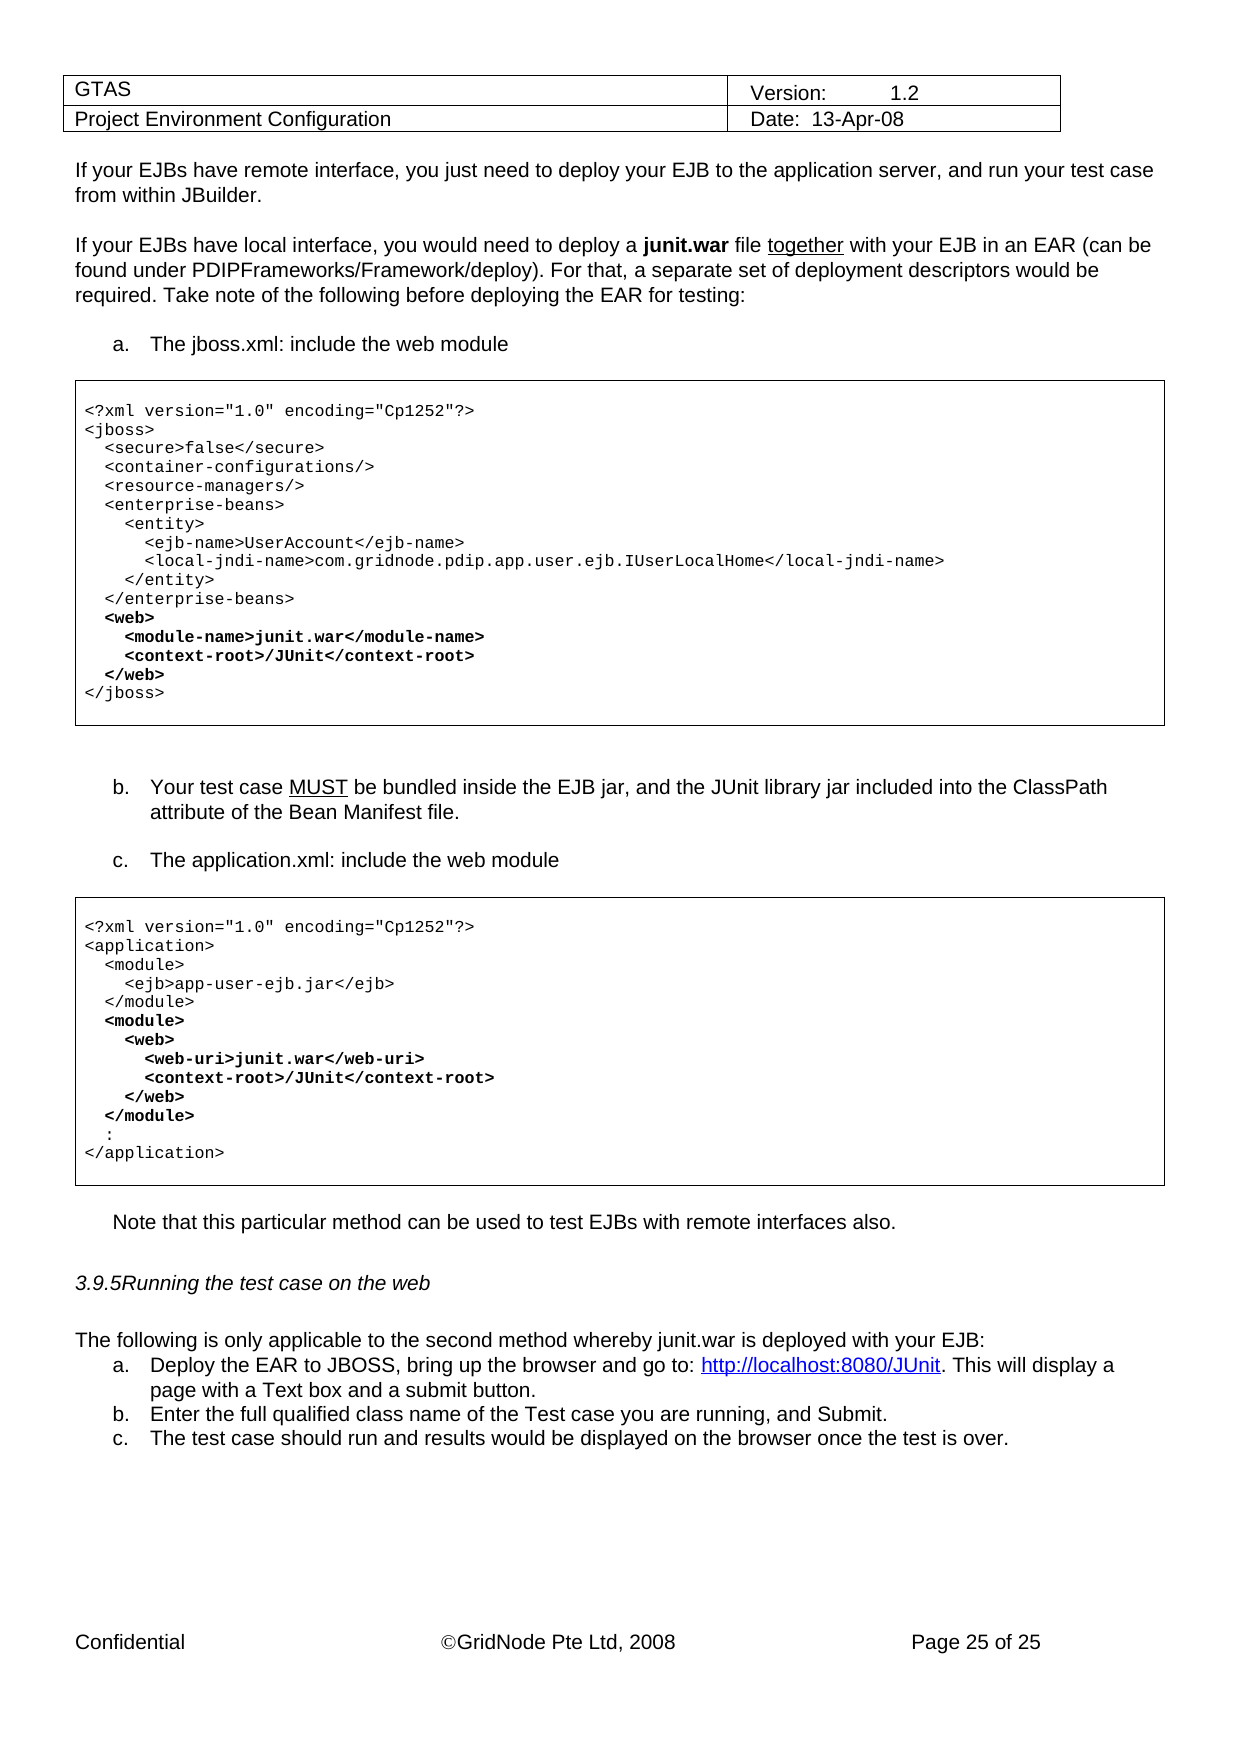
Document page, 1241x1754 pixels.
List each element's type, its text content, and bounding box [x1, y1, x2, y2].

text Note that this particular method can be used to test EJBs with remote interfaces also. [112, 1210, 1165, 1234]
text : [76, 1123, 1164, 1142]
text </jboss> [76, 682, 1164, 704]
text <entity> [76, 512, 1164, 531]
text If your EJBs have local interface, you would need to deploy a junit.war file together with your EJB in an EAR (can be found under PDIPFrameworks/Framework/deploy). For that, a separate set of deployment descriptors would be required. Take note of the following before deploying the EAR for testing: [75, 232, 1165, 307]
text </module> [76, 1104, 1164, 1123]
list Deploy the EAR to JBOSS, bring up the browser and go to: http://localhost:8080/JUnit. This will display a page with a Text box and a submit button. [112, 1351, 1165, 1401]
text </web> [76, 1085, 1164, 1104]
text </module> [76, 991, 1164, 1010]
text <container-configurations/> [76, 456, 1164, 474]
text <enterprise-beans> [76, 493, 1164, 512]
text </entity> [76, 569, 1164, 588]
text If your EJBs have remote interface, you just need to deploy your EJB to the application server, and run your test case from within JBuilder. [75, 157, 1165, 207]
subtitle Running the test case on the web [75, 1270, 1165, 1295]
text The following is only applicable to the second method whereby junit.war is deployed with your EJB: [75, 1326, 1165, 1351]
list Enter the full qualified class name of the Test case you are running, and Submit. [112, 1401, 1165, 1425]
list The test case should run and results would be displayed on the browser once the test is over. [112, 1425, 1165, 1449]
text </web> [76, 663, 1164, 682]
text <ejb>app-user-ejb.jar</ejb> [76, 972, 1164, 991]
text <ejb-name>UserAccount</ejb-name> [76, 531, 1164, 550]
text <web-uri>junit.war</web-uri> [76, 1047, 1164, 1066]
text <application> [76, 934, 1164, 953]
text <module-name>junit.war</module-name> [76, 625, 1164, 644]
list The application.xml: include the web module [112, 848, 1165, 872]
text <context-root>/JUnit</context-root> [76, 1066, 1164, 1085]
text <jboss> [76, 418, 1164, 437]
text </application> [76, 1142, 1164, 1164]
text <resource-managers/> [76, 474, 1164, 493]
text <?xml version="1.0" encoding="Cp1252"?> [76, 916, 1164, 934]
text <module> [76, 1010, 1164, 1029]
text <secure>false</secure> [76, 437, 1164, 456]
text <?xml version="1.0" encoding="Cp1252"?> [76, 399, 1164, 418]
text <web> [76, 606, 1164, 625]
text <module> [76, 953, 1164, 972]
text </enterprise-beans> [76, 588, 1164, 606]
text <context-root>/JUnit</context-root> [76, 644, 1164, 663]
text <local-jndi-name>com.gridnode.pdip.app.user.ejb.IUserLocalHome</local-jndi-name> [76, 550, 1164, 569]
list The jboss.xml: include the web module [112, 332, 1165, 356]
text <web> [76, 1029, 1164, 1047]
list Your test case MUST be bundled inside the EJB jar, and the JUnit library jar included into the ClassPath attribute of the Bean Manifest file. [112, 774, 1165, 824]
